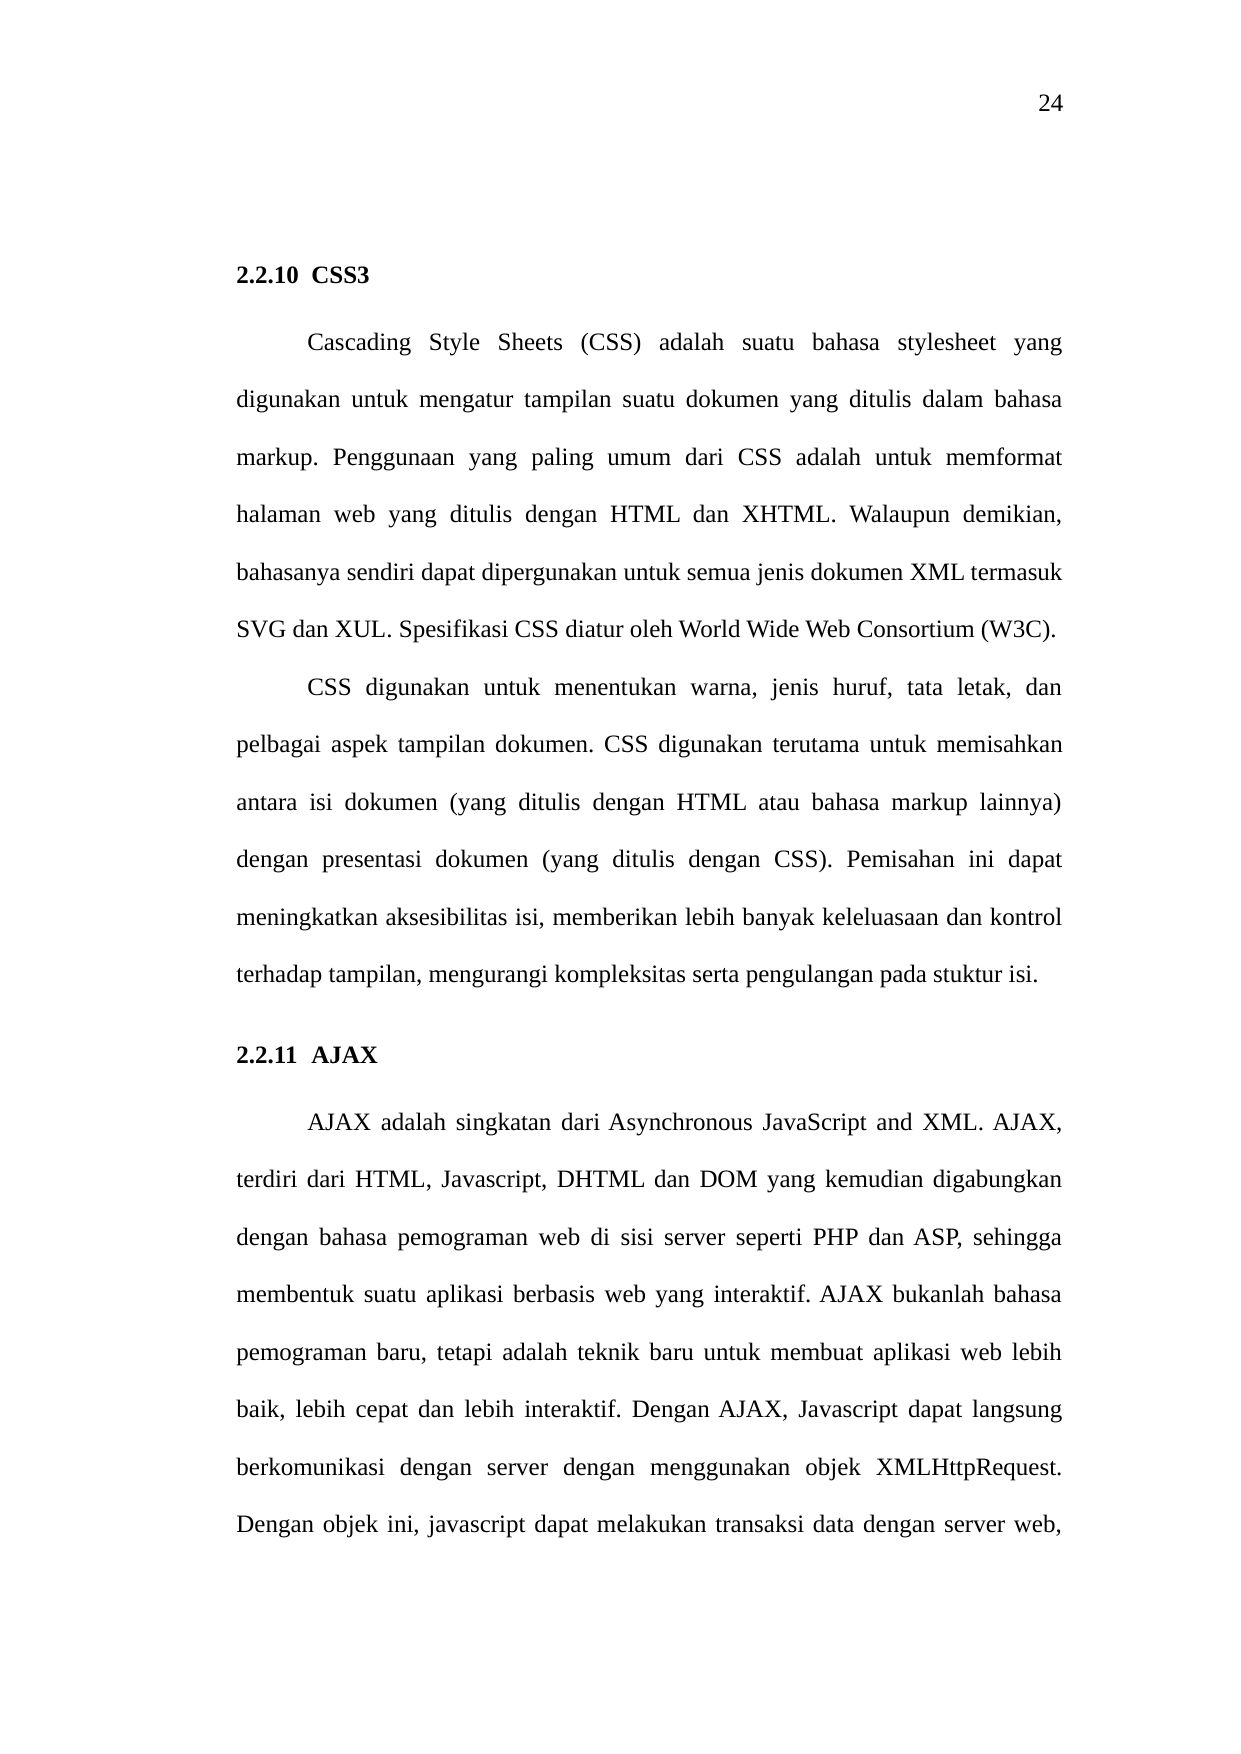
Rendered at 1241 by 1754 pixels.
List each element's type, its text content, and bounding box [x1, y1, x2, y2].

text Cascading Style Sheets (CSS) adalah suatu bahasa stylesheet yang digunakan untuk mengatur tampilan suatu dokumen yang ditulis dalam bahasa markup. Penggunaan yang paling umum dari CSS adalah untuk memformat halaman web yang ditulis dengan HTML dan XHTML. Walaupun demikian, bahasanya sendiri dapat dipergunakan untuk semua jenis dokumen XML termasuk SVG dan XUL. Spesifikasi CSS diatur oleh World Wide Web Consortium (W3C). [236, 327, 1063, 643]
text CSS digunakan untuk menentukan warna, jenis huruf, tata letak, dan pelbagai aspek tampilan dokumen. CSS digunakan terutama untuk memisahkan antara isi dokumen (yang ditulis dengan HTML atau bahasa markup lainnya) dengan presentasi dokumen (yang ditulis dengan CSS). Pemisahan ini dapat meningkatkan aksesibilitas isi, memberikan lebih banyak keleluasaan dan kontrol terhadap tampilan, mengurangi kompleksitas serta pengulangan pada stuktur isi. [236, 672, 1063, 988]
subtitle CSS3 [236, 260, 1063, 288]
subtitle AJAX [236, 1040, 1063, 1069]
text AJAX adalah singkatan dari Asynchronous JavaScript and XML. AJAX, terdiri dari HTML, Javascript, DHTML dan DOM yang kemudian digabungkan dengan bahasa pemograman web di sisi server seperti PHP dan ASP, sehingga membentuk suatu aplikasi berbasis web yang interaktif. AJAX bukanlah bahasa pemograman baru, tetapi adalah teknik baru untuk membuat aplikasi web lebih baik, lebih cepat dan lebih interaktif. Dengan AJAX, Javascript dapat langsung berkomunikasi dengan server dengan menggunakan objek XMLHttpRequest. Dengan objek ini, javascript dapat melakukan transaksi data dengan server web, [236, 1107, 1063, 1538]
